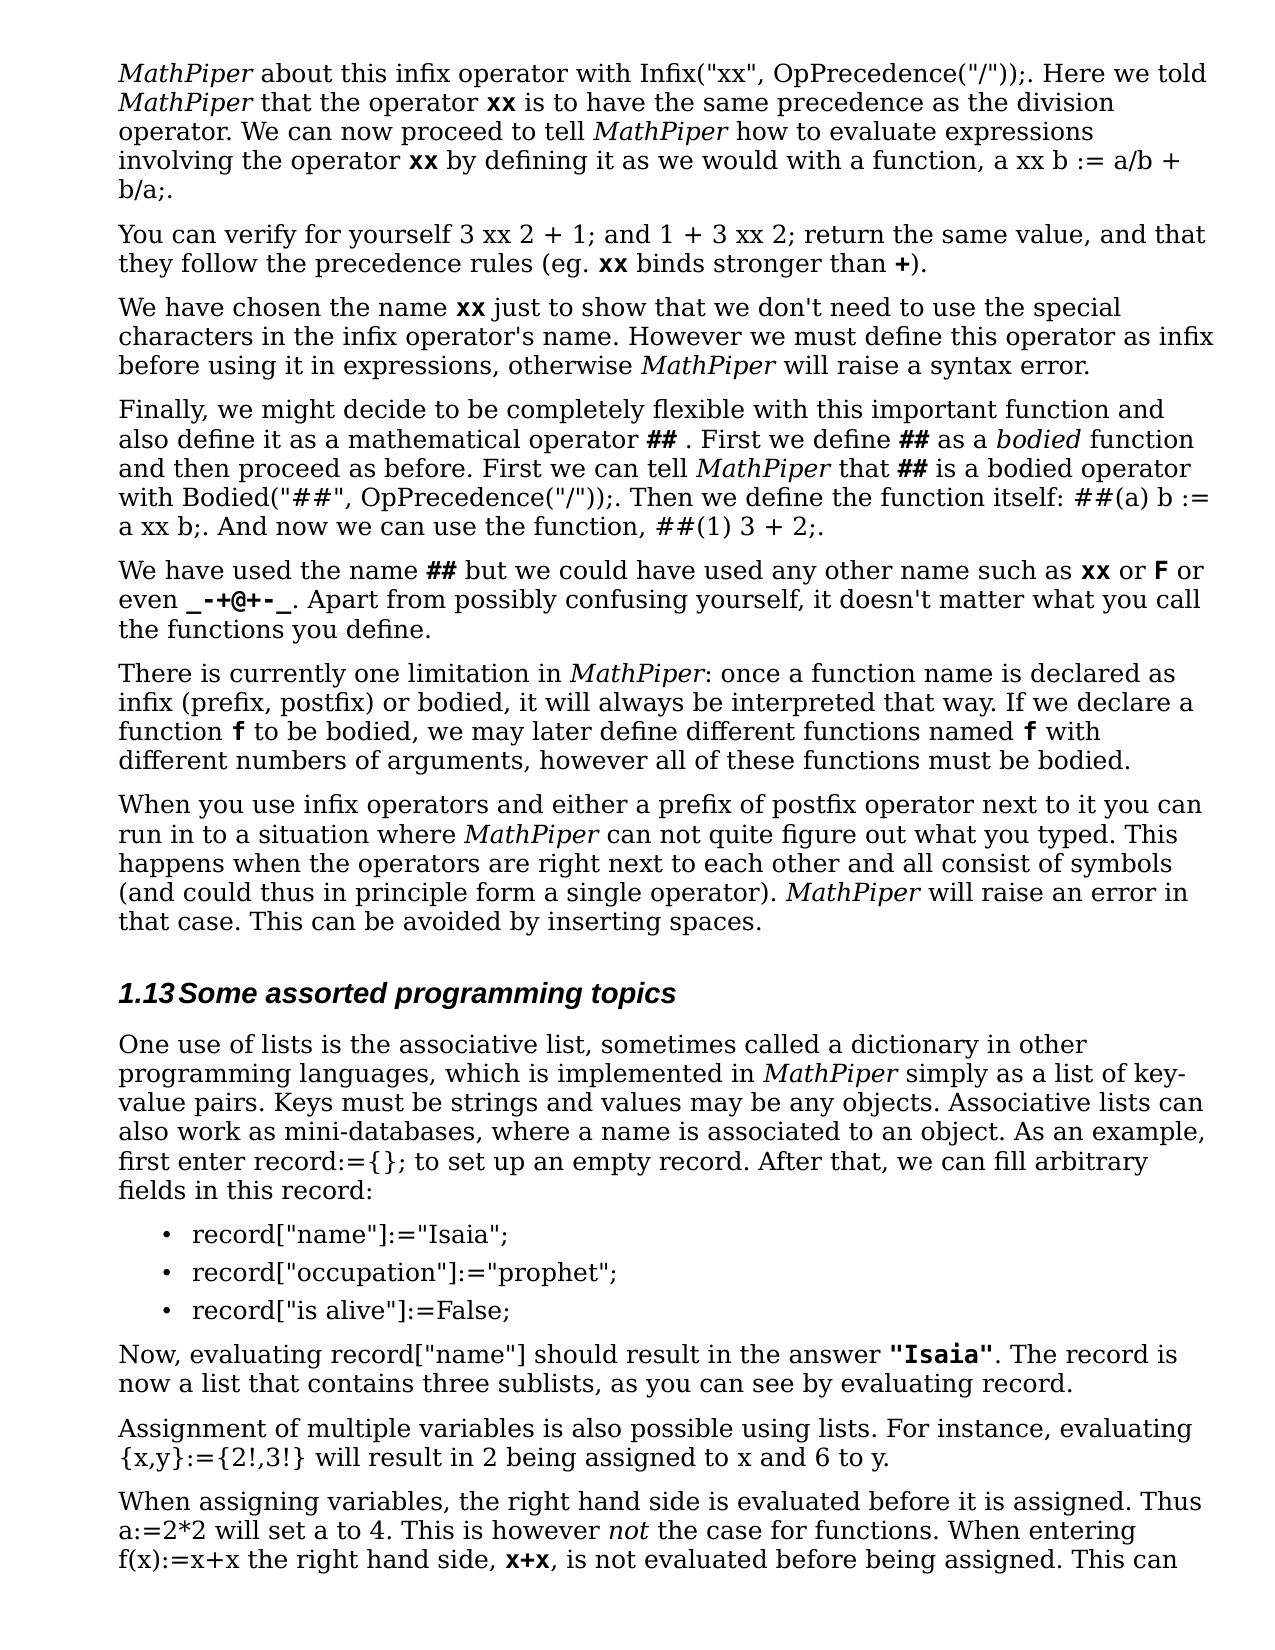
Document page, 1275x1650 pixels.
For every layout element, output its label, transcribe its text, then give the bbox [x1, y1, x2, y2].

text When assigning variables, the right hand side is evaluated before it is assigned. Thus a:=2*2 will set a to 4. This is however not the case for functions. When entering f(x):=x+x the right hand side, x+x, is not evaluated before being assigned. This can [118, 1487, 1216, 1575]
text Assignment of multiple variables is also possible using lists. For instance, evaluating {x,y}:={2!,3!} will result in 2 being assigned to x and 6 to y. [118, 1414, 1216, 1472]
text MathPiper about this infix operator with Infix("xx", OpPrecedence("/"));. Here we told MathPiper that the operator xx is to have the same precedence as the division operator. We can now proceed to tell MathPiper how to evaluate expressions involving the operator xx by defining it as we would with a function, a xx b := a/b + b/a;. [118, 59, 1216, 205]
text One use of lists is the associative list, sometimes called a dictionary in other programming languages, which is implemented in MathPiper simply as a list of key-value pairs. Keys must be strings and values may be any objects. Associative lists can also work as mini-databases, where a name is associated to an object. As an example, first enter record:={}; to set up an empty record. After that, we can fill arbitrary fields in this record: [118, 1030, 1216, 1205]
text Now, evaluating record["name"] should result in the answer "Isaia". The record is now a list that contains three sublists, as you can see by evaluating record. [118, 1341, 1216, 1399]
list record["name"]:="Isaia"; [162, 1220, 1216, 1249]
list record["is alive"]:=False; [162, 1296, 1216, 1326]
text When you use infix operators and either a prefix of postfix operator next to it you can run in to a situation where MathPiper can not quite figure out what you typed. This happens when the operators are right next to each other and all consist of symbols (and could thus in principle form a single operator). MathPiper will raise an error in that case. This can be avoided by inserting spaces. [118, 791, 1216, 937]
text Finally, we might decide to be completely flexible with this important function and also define it as a mathematical operator ## . First we define ## as a bodied function and then proceed as before. First we can tell MathPiper that ## is a bodied operator with Bodied("##", OpPrecedence("/"));. Then we define the function itself: ##(a) b := a xx b;. And now we can use the function, ##(1) 3 + 2;. [118, 396, 1216, 542]
list record["occupation"]:="prophet"; [162, 1258, 1216, 1287]
subtitle Some assorted programming topics [118, 976, 1216, 1009]
text We have chosen the name xx just to show that we don't need to use the special characters in the infix operator's name. However we must define this operator as infix before using it in expressions, otherwise MathPiper will raise a syntax error. [118, 293, 1216, 381]
text We have used the name ## but we could have used any other name such as xx or F or even _-+@+-_. Apart from possibly confusing yourself, it doesn't matter what you call the functions you define. [118, 557, 1216, 644]
text There is currently one limitation in MathPiper: once a function name is declared as infix (prefix, postfix) or bodied, it will always be interpreted that way. If we declare a function f to be bodied, we may later define different functions named f with different numbers of arguments, however all of these functions must be bodied. [118, 659, 1216, 776]
text You can verify for yourself 3 xx 2 + 1; and 1 + 3 xx 2; return the same value, and that they follow the precedence rules (eg. xx binds stronger than +). [118, 220, 1216, 278]
